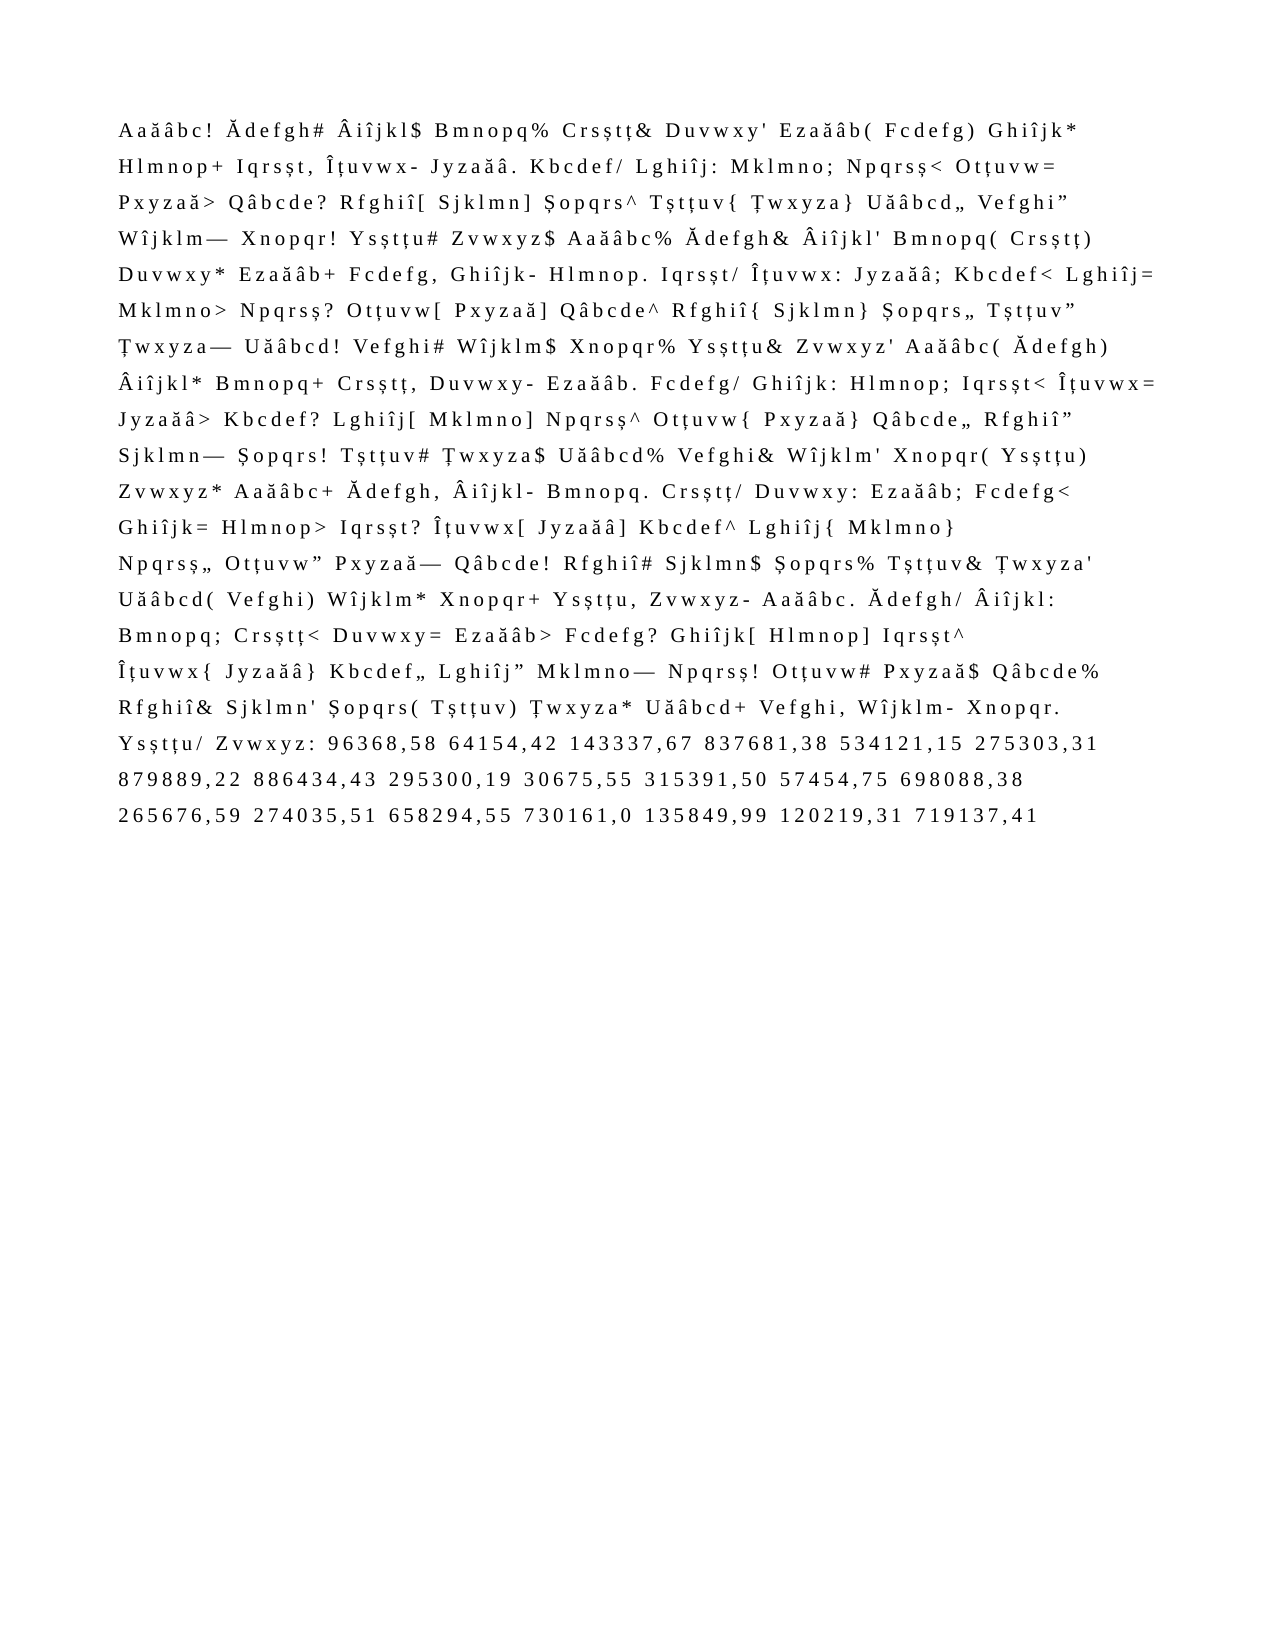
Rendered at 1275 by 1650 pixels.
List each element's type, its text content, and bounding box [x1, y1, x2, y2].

text Aaăâbc! Ădefgh# Âiîjkl$ Bmnopq% Crsștț& Duvwxy' Ezaăâb( Fcdefg) Ghiîjk* Hlmnop+ Iqrsșt, Îțuvwx- Jyzaăâ. Kbcdef/ Lghiîj: Mklmno; Npqrsș< Otțuvw= Pxyzaă> Qâbcde? Rfghiî[ Sjklmn] Șopqrs^ Tștțuv{ Țwxyza} Uăâbcd„ Vefghi” Wîjklm— Xnopqr! Ysștțu# Zvwxyz$ Aaăâbc% Ădefgh& Âiîjkl' Bmnopq( Crsștț) Duvwxy* Ezaăâb+ Fcdefg, Ghiîjk- Hlmnop. Iqrsșt/ Îțuvwx: Jyzaăâ; Kbcdef< Lghiîj= Mklmno> Npqrsș? Otțuvw[ Pxyzaă] Qâbcde^ Rfghiî{ Sjklmn} Șopqrs„ Tștțuv” Țwxyza— Uăâbcd! Vefghi# Wîjklm$ Xnopqr% Ysștțu& Zvwxyz' Aaăâbc( Ădefgh) Âiîjkl* Bmnopq+ Crsștț, Duvwxy- Ezaăâb. Fcdefg/ Ghiîjk: Hlmnop; Iqrsșt< Îțuvwx= Jyzaăâ> Kbcdef? Lghiîj[ Mklmno] Npqrsș^ Otțuvw{ Pxyzaă} Qâbcde„ Rfghiî” Sjklmn— Șopqrs! Tștțuv# Țwxyza$ Uăâbcd% Vefghi& Wîjklm' Xnopqr( Ysștțu) Zvwxyz* Aaăâbc+ Ădefgh, Âiîjkl- Bmnopq. Crsștț/ Duvwxy: Ezaăâb; Fcdefg< Ghiîjk= Hlmnop> Iqrsșt? Îțuvwx[ Jyzaăâ] Kbcdef^ Lghiîj{ Mklmno} Npqrsș„ Otțuvw” Pxyzaă— Qâbcde! Rfghiî# Sjklmn$ Șopqrs% Tștțuv& Țwxyza' Uăâbcd( Vefghi) Wîjklm* Xnopqr+ Ysștțu, Zvwxyz- Aaăâbc. Ădefgh/ Âiîjkl: Bmnopq; Crsștț< Duvwxy= Ezaăâb> Fcdefg? Ghiîjk[ Hlmnop] Iqrsșt^ Îțuvwx{ Jyzaăâ} Kbcdef„ Lghiîj” Mklmno— Npqrsș! Otțuvw# Pxyzaă$ Qâbcde% Rfghiî& Sjklmn' Șopqrs( Tștțuv) Țwxyza* Uăâbcd+ Vefghi, Wîjklm- Xnopqr. Ysștțu/ Zvwxyz: 96368,58 64154,42 143337,67 837681,38 534121,15 275303,31 879889,22 886434,43 295300,19 30675,55 315391,50 57454,75 698088,38 265676,59 274035,51 658294,55 730161,0 135849,99 120219,31 719137,41 [118, 118, 1157, 827]
